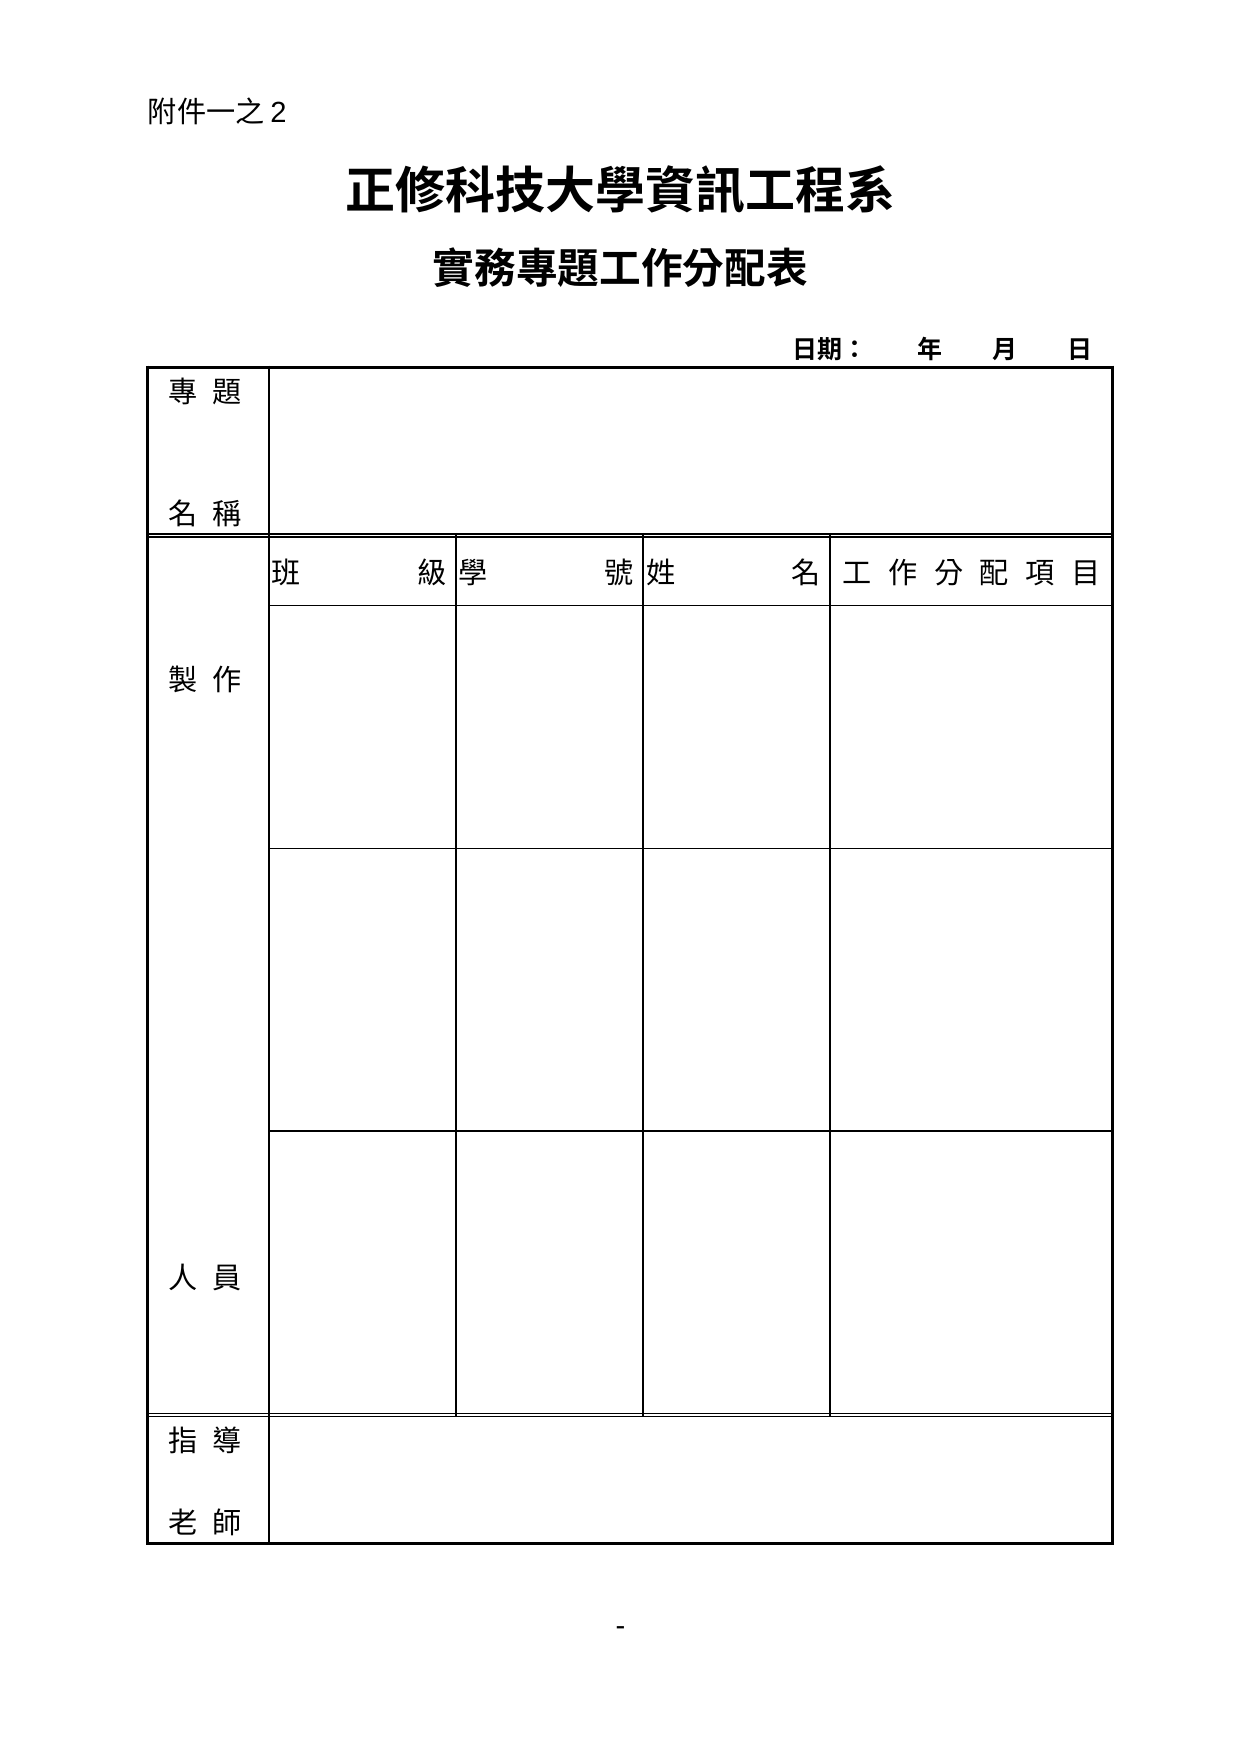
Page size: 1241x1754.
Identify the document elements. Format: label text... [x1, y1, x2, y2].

table_cell [270, 606, 455, 848]
table_cell [457, 606, 642, 848]
table_cell [831, 606, 1111, 848]
table_cell [831, 849, 1111, 1130]
table_cell [270, 1132, 455, 1413]
table_cell [644, 606, 829, 848]
table_cell 班 級 [270, 538, 455, 605]
table_header 專 題 名 稱 [149, 369, 268, 533]
table_cell 工作分配項目 [831, 538, 1111, 605]
table_cell [270, 849, 455, 1130]
text 實務專題工作分配表 [148, 235, 1092, 295]
table_cell [270, 1417, 1111, 1542]
table_cell [457, 849, 642, 1130]
table_cell [831, 1132, 1111, 1413]
table_cell [644, 849, 829, 1130]
table_cell 指 導 老 師 [149, 1417, 268, 1542]
table_cell 姓 名 [644, 538, 829, 605]
text 日期： 年 月 日 [148, 329, 1092, 366]
table_cell 學 號 [457, 538, 642, 605]
text 正修科技大學資訊工程系 [148, 150, 1092, 222]
table_header [270, 369, 1111, 533]
table_cell 製 作 人 員 [149, 538, 268, 1413]
table_cell [644, 1132, 829, 1413]
table_cell [457, 1132, 642, 1413]
